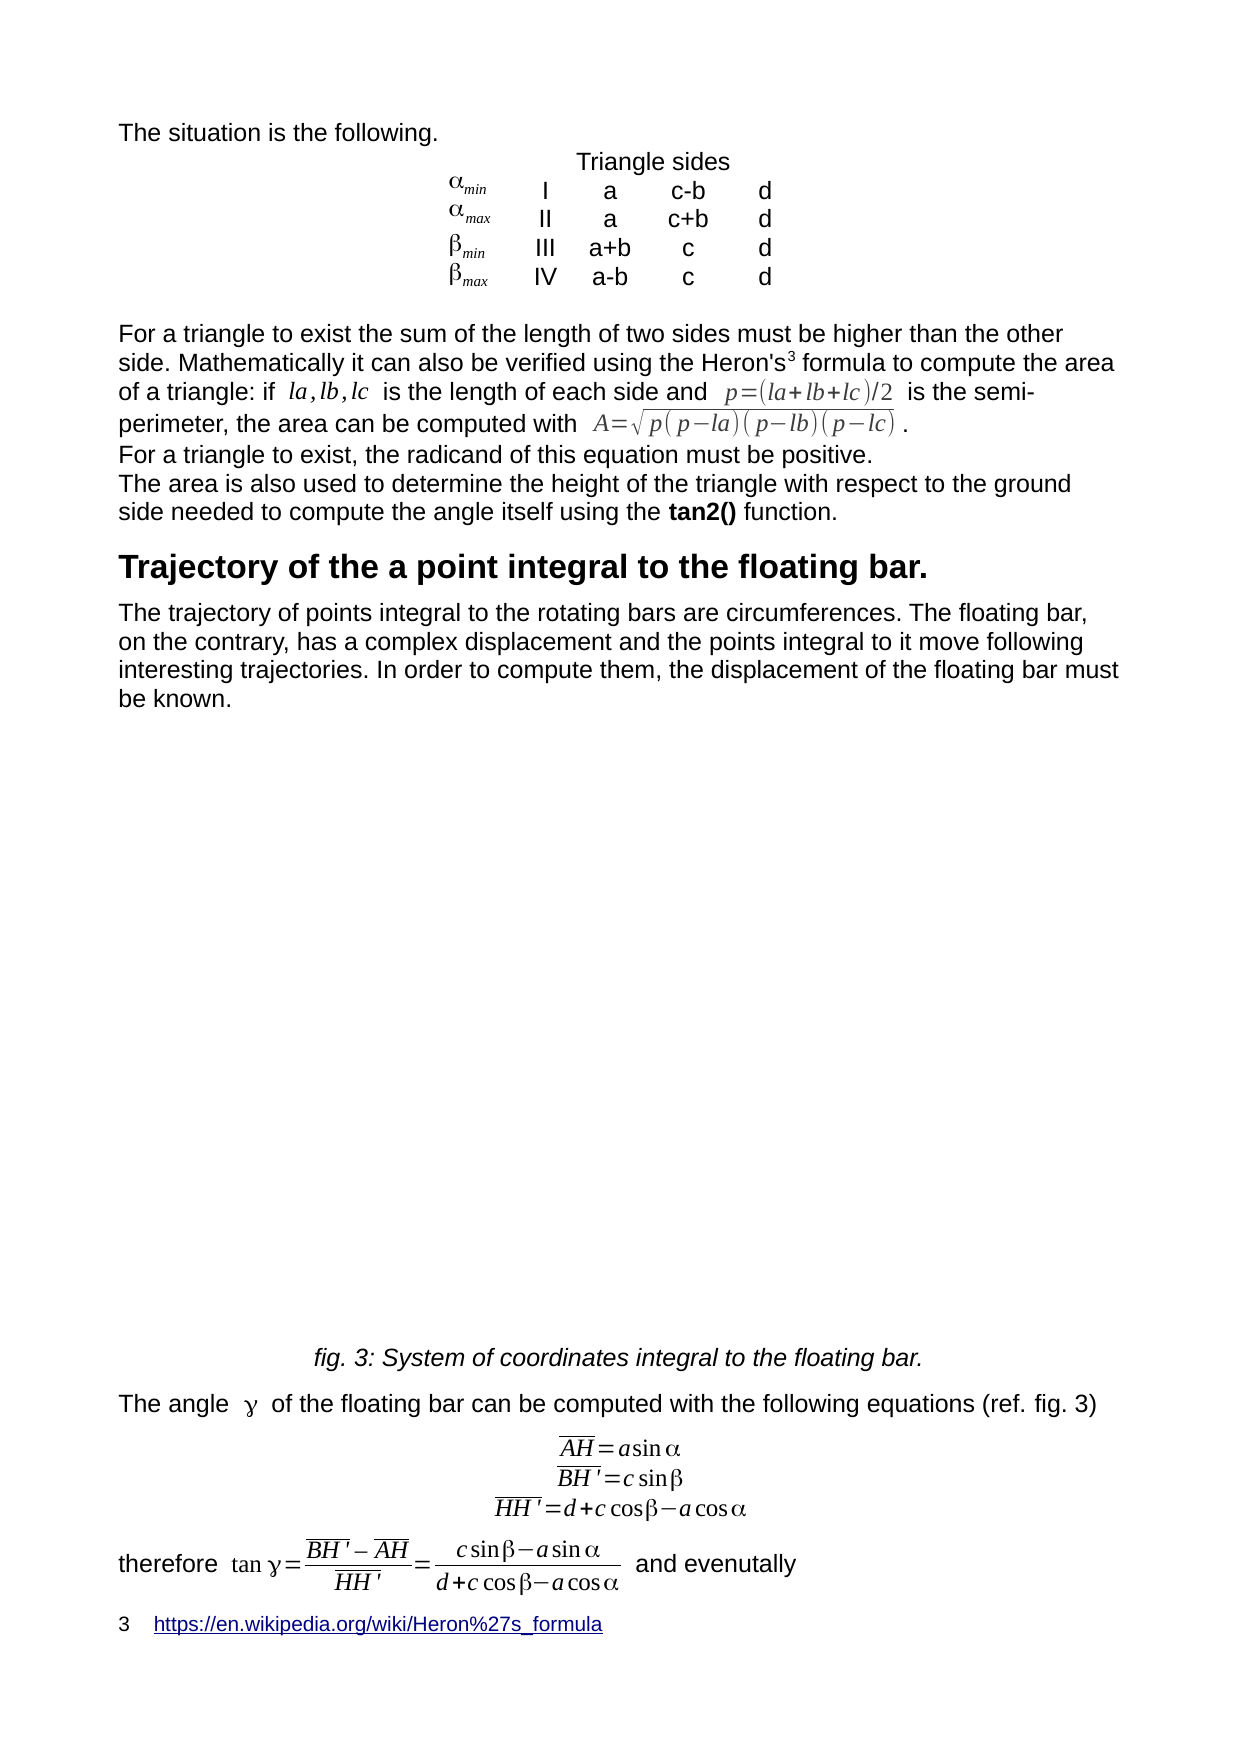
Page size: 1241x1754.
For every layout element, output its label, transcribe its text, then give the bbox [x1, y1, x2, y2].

table_cell IV [515, 262, 576, 291]
text For a triangle to exist, the radicand of this equation must be positive. [118, 440, 1122, 468]
text The situation is the following. [118, 118, 1122, 147]
table_cell a-b [576, 262, 644, 291]
table_header [442, 147, 515, 176]
table_cell c [644, 233, 732, 262]
table_cell d [732, 262, 798, 291]
text The area is also used to determine the height of the triangle with respect to the ground side needed to compute the angle itself using the tan2() function. [118, 468, 1122, 526]
table_cell [442, 176, 515, 204]
table_cell a+b [576, 233, 644, 262]
table_cell c-b [644, 176, 732, 204]
table_cell [442, 233, 515, 262]
table_cell a [576, 204, 644, 233]
table_cell a [576, 176, 644, 204]
table_cell II [515, 204, 576, 233]
table_cell III [515, 233, 576, 262]
text For a triangle to exist the sum of the length of two sides must be higher than the other side. Mathematically it can also be verified using the Heron's formula to compute the area of a triangle: if is the length of each side and is the semi-perimeter, the area can be computed with . [118, 319, 1122, 440]
table_cell d [732, 233, 798, 262]
table_header Triangle sides [576, 147, 798, 176]
text The angle of the floating bar can be computed with the following equations (ref. fig. 3) [118, 726, 1122, 1419]
table_cell [442, 262, 515, 291]
table_cell [442, 204, 515, 233]
text https://en.wikipedia.org/wiki/Heron%27s_formula [118, 1612, 1122, 1636]
table_header [515, 147, 576, 176]
table_cell d [732, 204, 798, 233]
text The trajectory of points integral to the rotating bars are circumferences. The floating bar, on the contrary, has a complex displacement and the points integral to it move following interesting trajectories. In order to compute them, the displacement of the floating bar must be known. [118, 598, 1122, 713]
table_cell c+b [644, 204, 732, 233]
text therefore and evenutally [118, 1535, 1122, 1596]
text fig. 3: System of coordinates integral to the floating bar. [228, 738, 1012, 1372]
subtitle Trajectory of the a point integral to the floating bar. [118, 547, 1122, 586]
table_cell d [732, 176, 798, 204]
table_cell I [515, 176, 576, 204]
table_cell c [644, 262, 732, 291]
